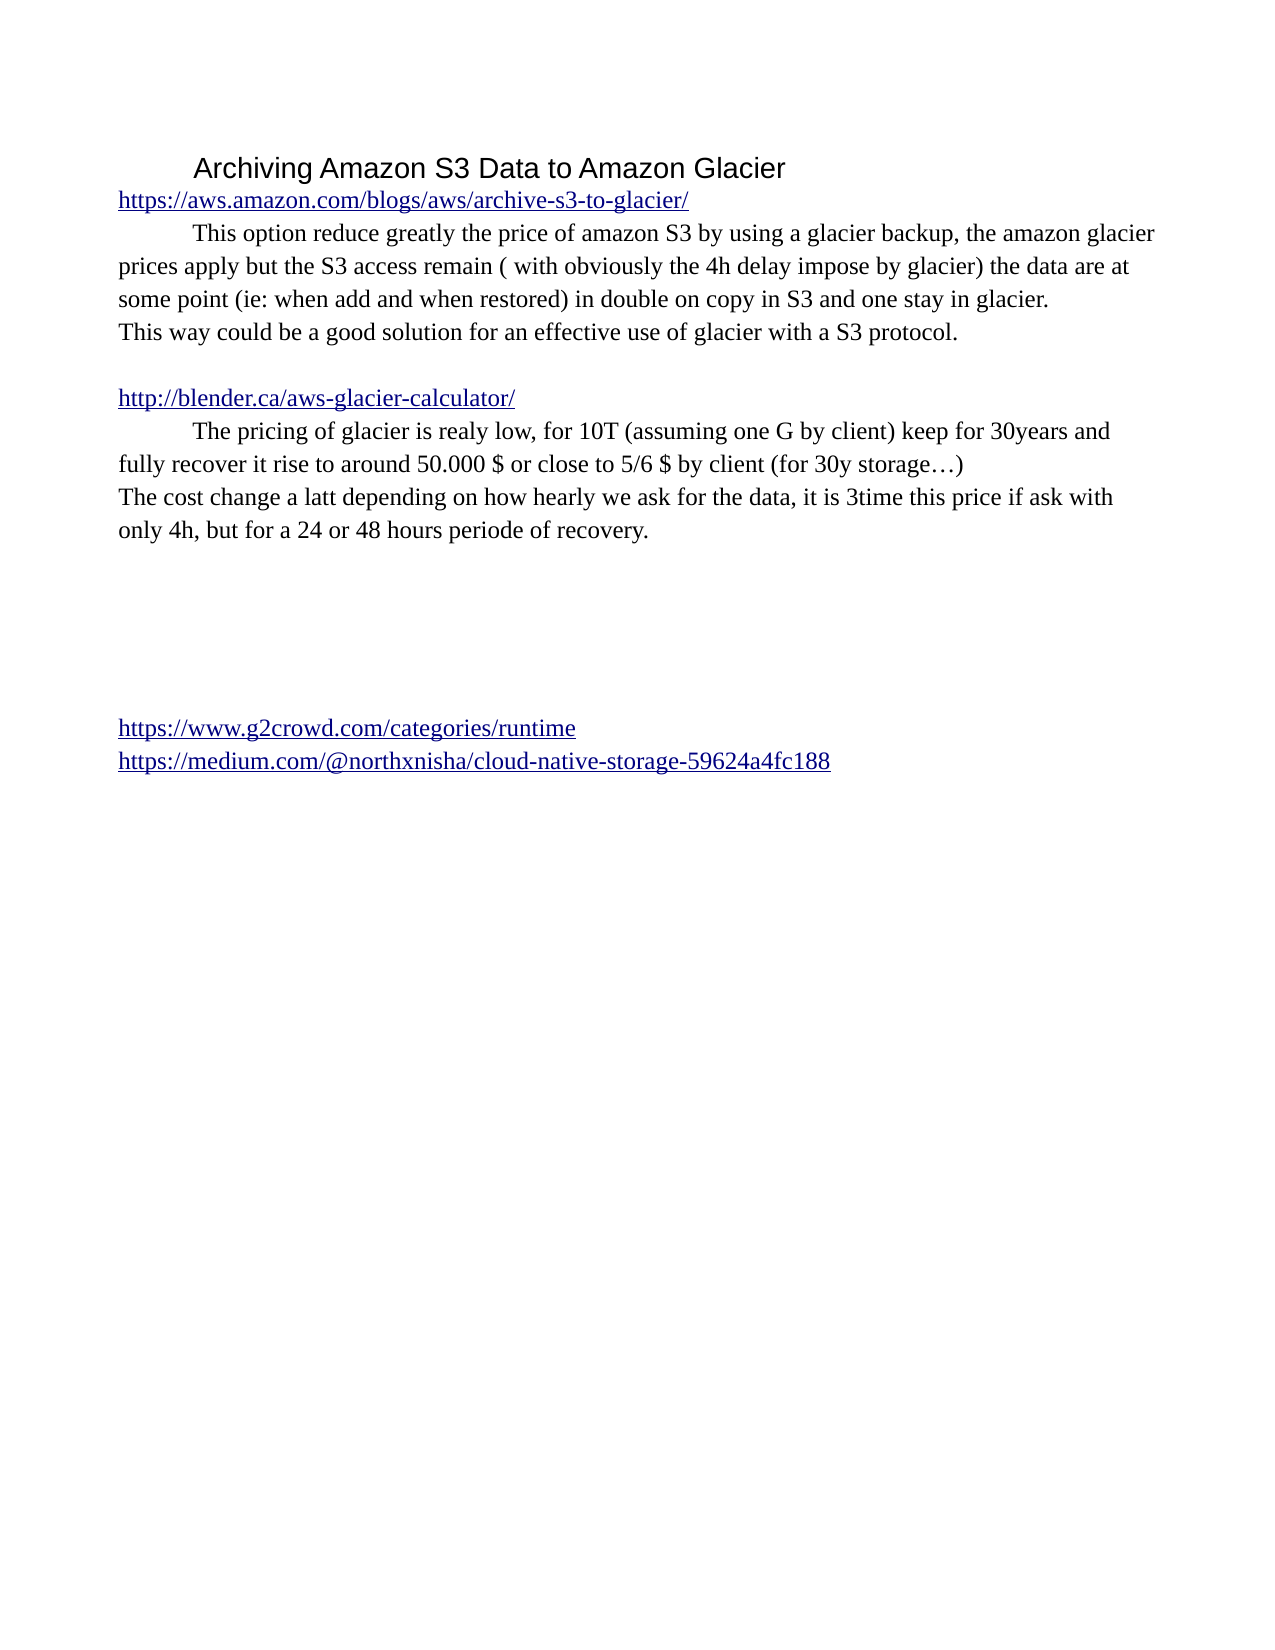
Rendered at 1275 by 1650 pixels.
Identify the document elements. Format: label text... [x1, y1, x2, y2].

text This option reduce greatly the price of amazon S3 by using a glacier backup, the amazon glacier prices apply but the S3 access remain ( with obviously the 4h delay impose by glacier) the data are at some point (ie: when add and when restored) in double on copy in S3 and one stay in glacier. [118, 218, 1157, 312]
text The cost change a latt depending on how hearly we ask for the data, it is 3time this price if ask with only 4h, but for a 24 or 48 hours periode of recovery. [118, 482, 1157, 544]
text https://medium.com/@northxnisha/cloud-native-storage-59624a4fc188 [118, 746, 1157, 775]
text https://www.g2crowd.com/categories/runtime [118, 713, 1157, 742]
text The pricing of glacier is realy low, for 10T (assuming one G by client) keep for 30years and fully recover it rise to around 50.000 $ or close to 5/6 $ by client (for 30y storage…) [118, 416, 1157, 478]
subtitle Archiving Amazon S3 Data to Amazon Glacier [193, 151, 1157, 185]
text https://aws.amazon.com/blogs/aws/archive-s3-to-glacier/ [118, 185, 1157, 213]
text This way could be a good solution for an effective use of glacier with a S3 protocol. [118, 317, 1157, 346]
text http://blender.ca/aws-glacier-calculator/ [118, 383, 1157, 412]
